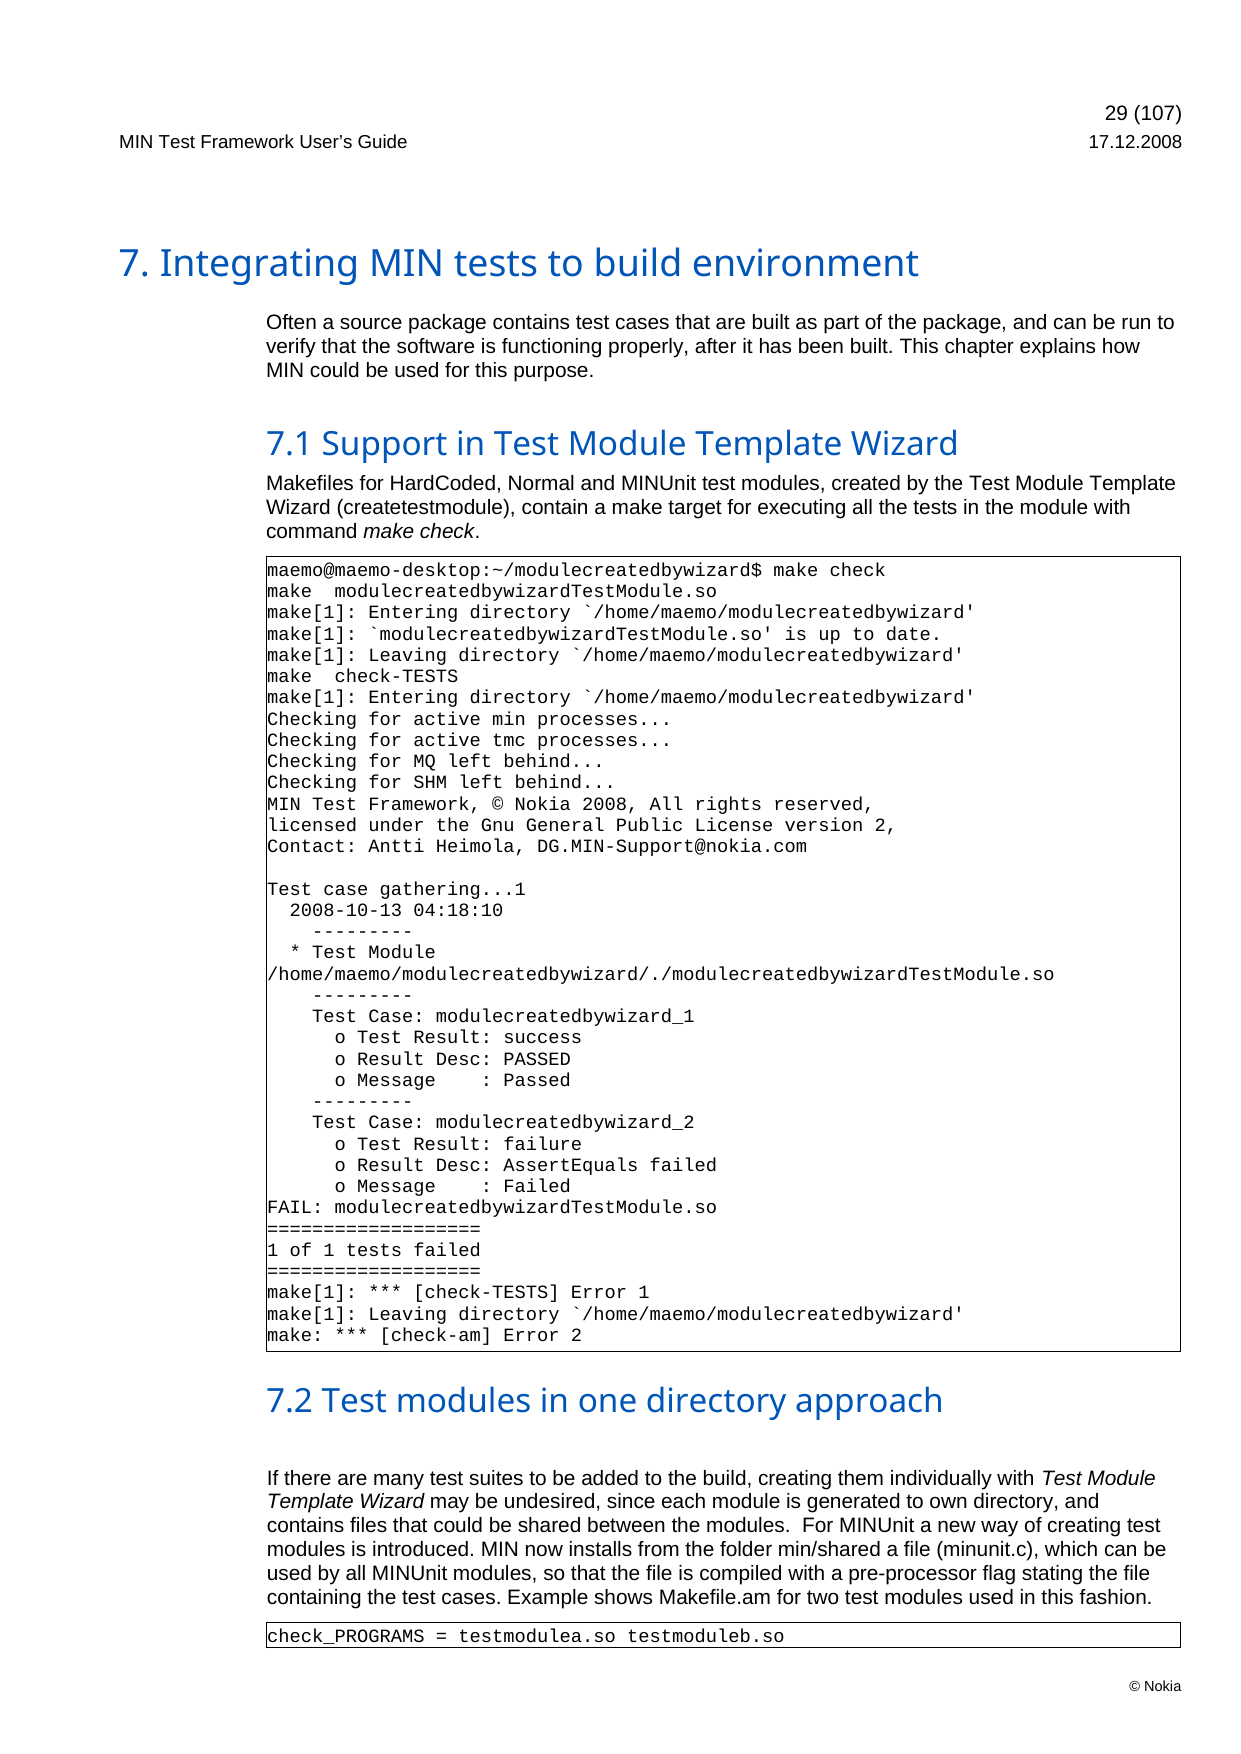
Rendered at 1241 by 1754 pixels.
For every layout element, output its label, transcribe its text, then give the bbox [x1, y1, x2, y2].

text o Test Result: success [267, 1023, 1180, 1044]
text =================== [267, 1214, 1180, 1236]
text o Result Desc: PASSED [267, 1044, 1180, 1066]
text * Test Module /home/maemo/modulecreatedbywizard/./modulecreatedbywizardTestModule.so [267, 938, 1180, 981]
text Often a source package contains test cases that are built as part of the package, and can be run to verify that the software is functioning properly, after it has been built. This chapter explains how MIN could be used for this purpose. [266, 310, 1181, 382]
text make check-TESTS [267, 662, 1180, 683]
text MIN Test Framework, © Nokia 2008, All rights reserved, [267, 789, 1180, 811]
text o Message : Failed [267, 1172, 1180, 1193]
text FAIL: modulecreatedbywizardTestModule.so [267, 1193, 1180, 1214]
text make modulecreatedbywizardTestModule.so [267, 577, 1180, 598]
text Contact: Antti Heimola, DG.MIN-Support@nokia.com [267, 832, 1180, 858]
text check_PROGRAMS = testmodulea.so testmoduleb.so [267, 1623, 1180, 1647]
text maemo@maemo-desktop:~/modulecreatedbywizard$ make check [267, 557, 1180, 577]
text licensed under the Gnu General Public License version 2, [267, 811, 1180, 832]
text 2008-10-13 04:18:10 [267, 896, 1180, 917]
text Test Case: modulecreatedbywizard_1 [267, 1002, 1180, 1023]
text make: *** [check-am] Error 2 [267, 1321, 1180, 1351]
text Checking for active tmc processes... [267, 726, 1180, 747]
text Checking for active min processes... [267, 704, 1180, 726]
subtitle Support in Test Module Template Wizard [266, 419, 1181, 465]
text Checking for MQ left behind... [267, 747, 1180, 768]
text o Result Desc: AssertEquals failed [267, 1151, 1180, 1172]
text If there are many test suites to be added to the build, creating them individually with Test Module Template Wizard may be undesired, since each module is generated to own directory, and contains files that could be shared between the modules. For MINUnit a new way of creating test modules is introduced. MIN now installs from the folder min/shared a file (minunit.c), which can be used by all MINUnit modules, so that the file is compiled with a pre-processor flag stating the file containing the test cases. Example shows Makefile.am for two test modules used in this fashion. [267, 1465, 1181, 1609]
text o Test Result: failure [267, 1129, 1180, 1151]
text make[1]: Entering directory `/home/maemo/modulecreatedbywizard' [267, 683, 1180, 704]
text make[1]: Leaving directory `/home/maemo/modulecreatedbywizard' [267, 641, 1180, 662]
text --------- [267, 1087, 1180, 1108]
text --------- [267, 981, 1180, 1002]
text make[1]: `modulecreatedbywizardTestModule.so' is up to date. [267, 619, 1180, 641]
text o Message : Passed [267, 1066, 1180, 1087]
text 1 of 1 tests failed [267, 1236, 1180, 1257]
text =================== [267, 1257, 1180, 1278]
text Checking for SHM left behind... [267, 768, 1180, 789]
text Test case gathering...1 [267, 874, 1180, 896]
text --------- [267, 917, 1180, 938]
text Makefiles for HardCoded, Normal and MINUnit test modules, created by the Test Module Template Wizard (createtestmodule), contain a make target for executing all the tests in the module with command make check. [266, 471, 1181, 543]
subtitle Test modules in one directory approach [266, 1377, 1181, 1423]
text make[1]: Entering directory `/home/maemo/modulecreatedbywizard' [267, 598, 1180, 619]
subtitle Integrating MIN tests to build environment [118, 236, 1181, 287]
text Test Case: modulecreatedbywizard_2 [267, 1108, 1180, 1129]
text make[1]: *** [check-TESTS] Error 1 [267, 1278, 1180, 1299]
text make[1]: Leaving directory `/home/maemo/modulecreatedbywizard' [267, 1299, 1180, 1321]
